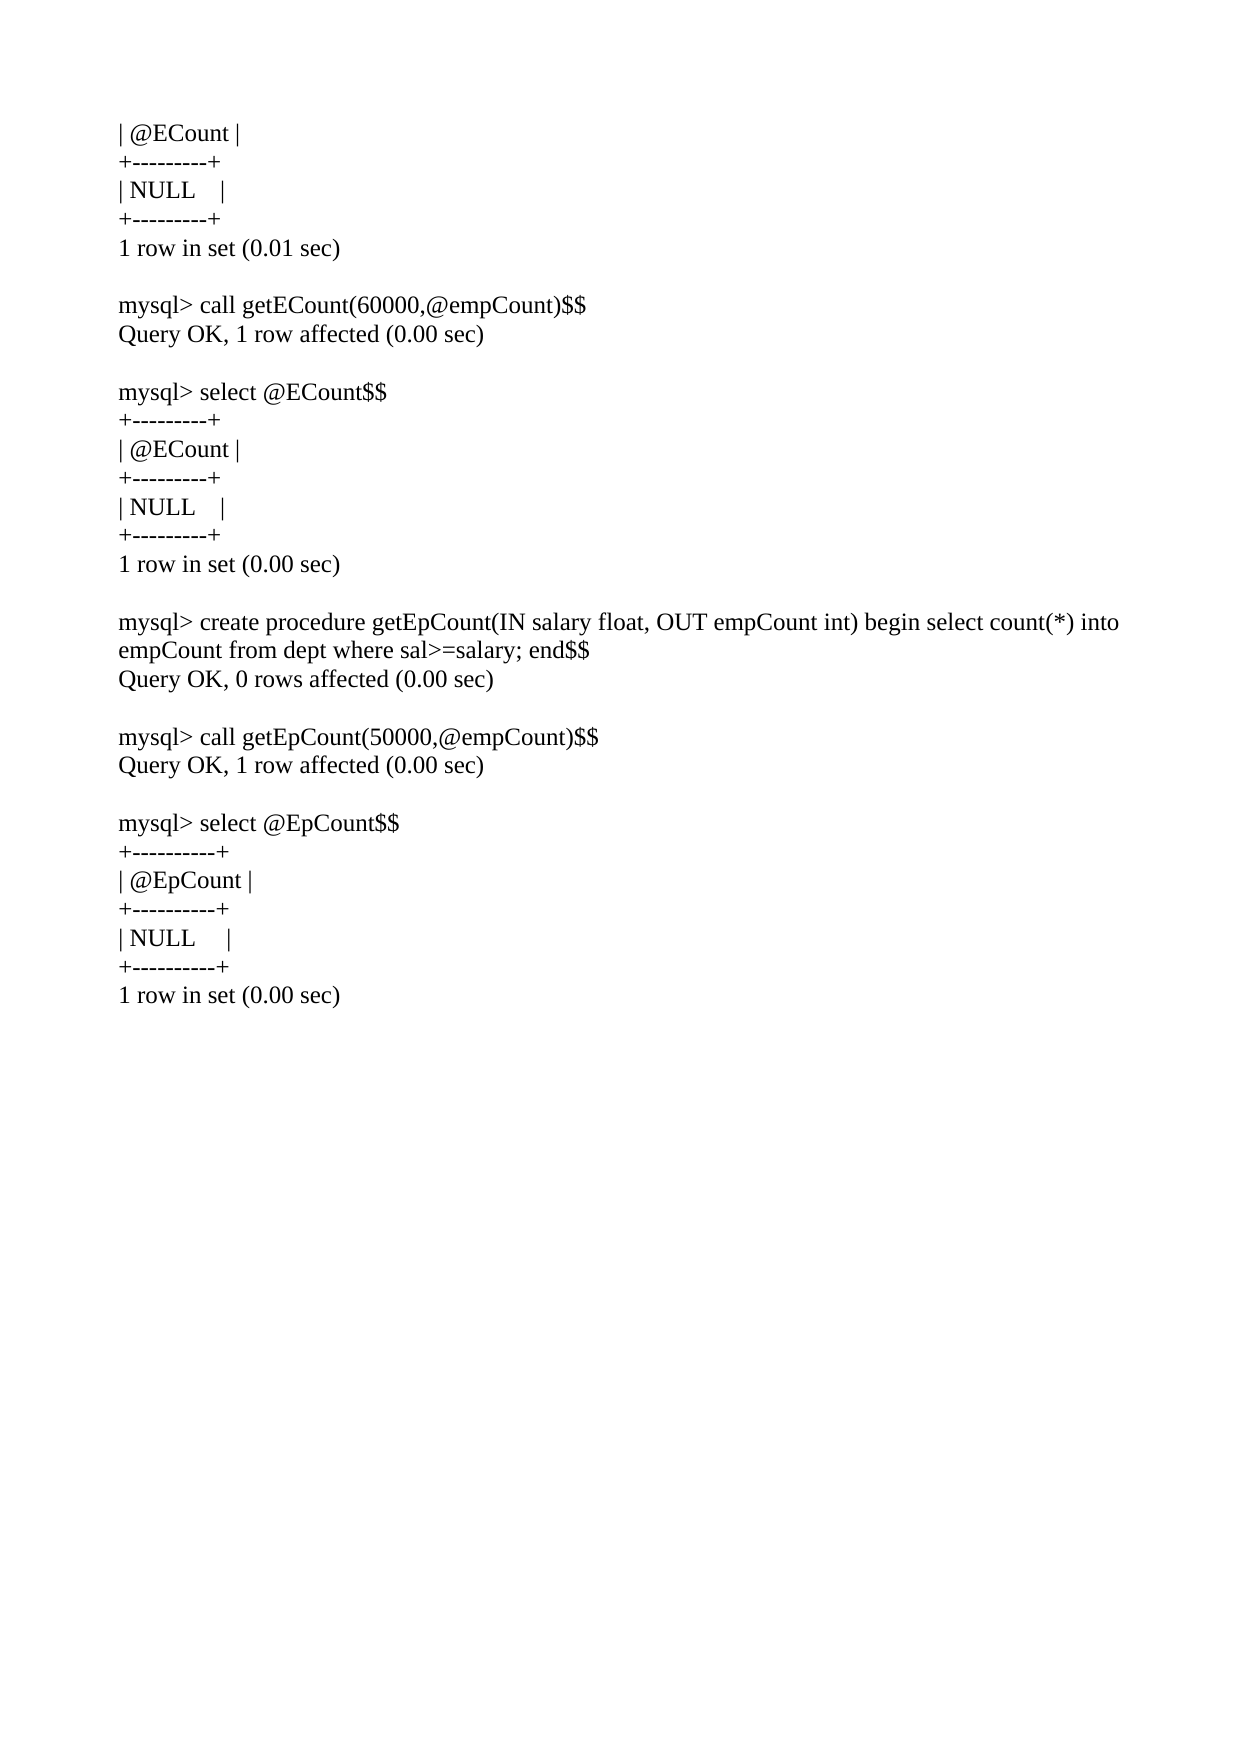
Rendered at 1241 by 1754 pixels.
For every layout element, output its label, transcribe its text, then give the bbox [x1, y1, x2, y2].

text +---------+ [118, 521, 1122, 549]
text | @ECount | [118, 118, 1122, 147]
text | @EpCount | [118, 866, 1122, 894]
text +---------+ [118, 147, 1122, 176]
text | NULL | [118, 176, 1122, 204]
text | @ECount | [118, 434, 1122, 463]
text | NULL | [118, 492, 1122, 521]
text 1 row in set (0.01 sec) [118, 233, 1122, 262]
text mysql> select @EpCount$$ [118, 808, 1122, 837]
text | NULL | [118, 923, 1122, 952]
text 1 row in set (0.00 sec) [118, 549, 1122, 578]
text mysql> select @ECount$$ [118, 377, 1122, 406]
text Query OK, 0 rows affected (0.00 sec) [118, 664, 1122, 693]
text +---------+ [118, 204, 1122, 233]
text Query OK, 1 row affected (0.00 sec) [118, 319, 1122, 348]
text mysql> call getEpCount(50000,@empCount)$$ [118, 722, 1122, 751]
text +----------+ [118, 952, 1122, 981]
text 1 row in set (0.00 sec) [118, 981, 1122, 1009]
text +---------+ [118, 406, 1122, 434]
text mysql> call getECount(60000,@empCount)$$ [118, 291, 1122, 319]
text Query OK, 1 row affected (0.00 sec) [118, 751, 1122, 779]
text +---------+ [118, 463, 1122, 492]
text +----------+ [118, 837, 1122, 866]
text mysql> create procedure getEpCount(IN salary float, OUT empCount int) begin select count(*) into empCount from dept where sal>=salary; end$$ [118, 607, 1122, 664]
text +----------+ [118, 894, 1122, 923]
